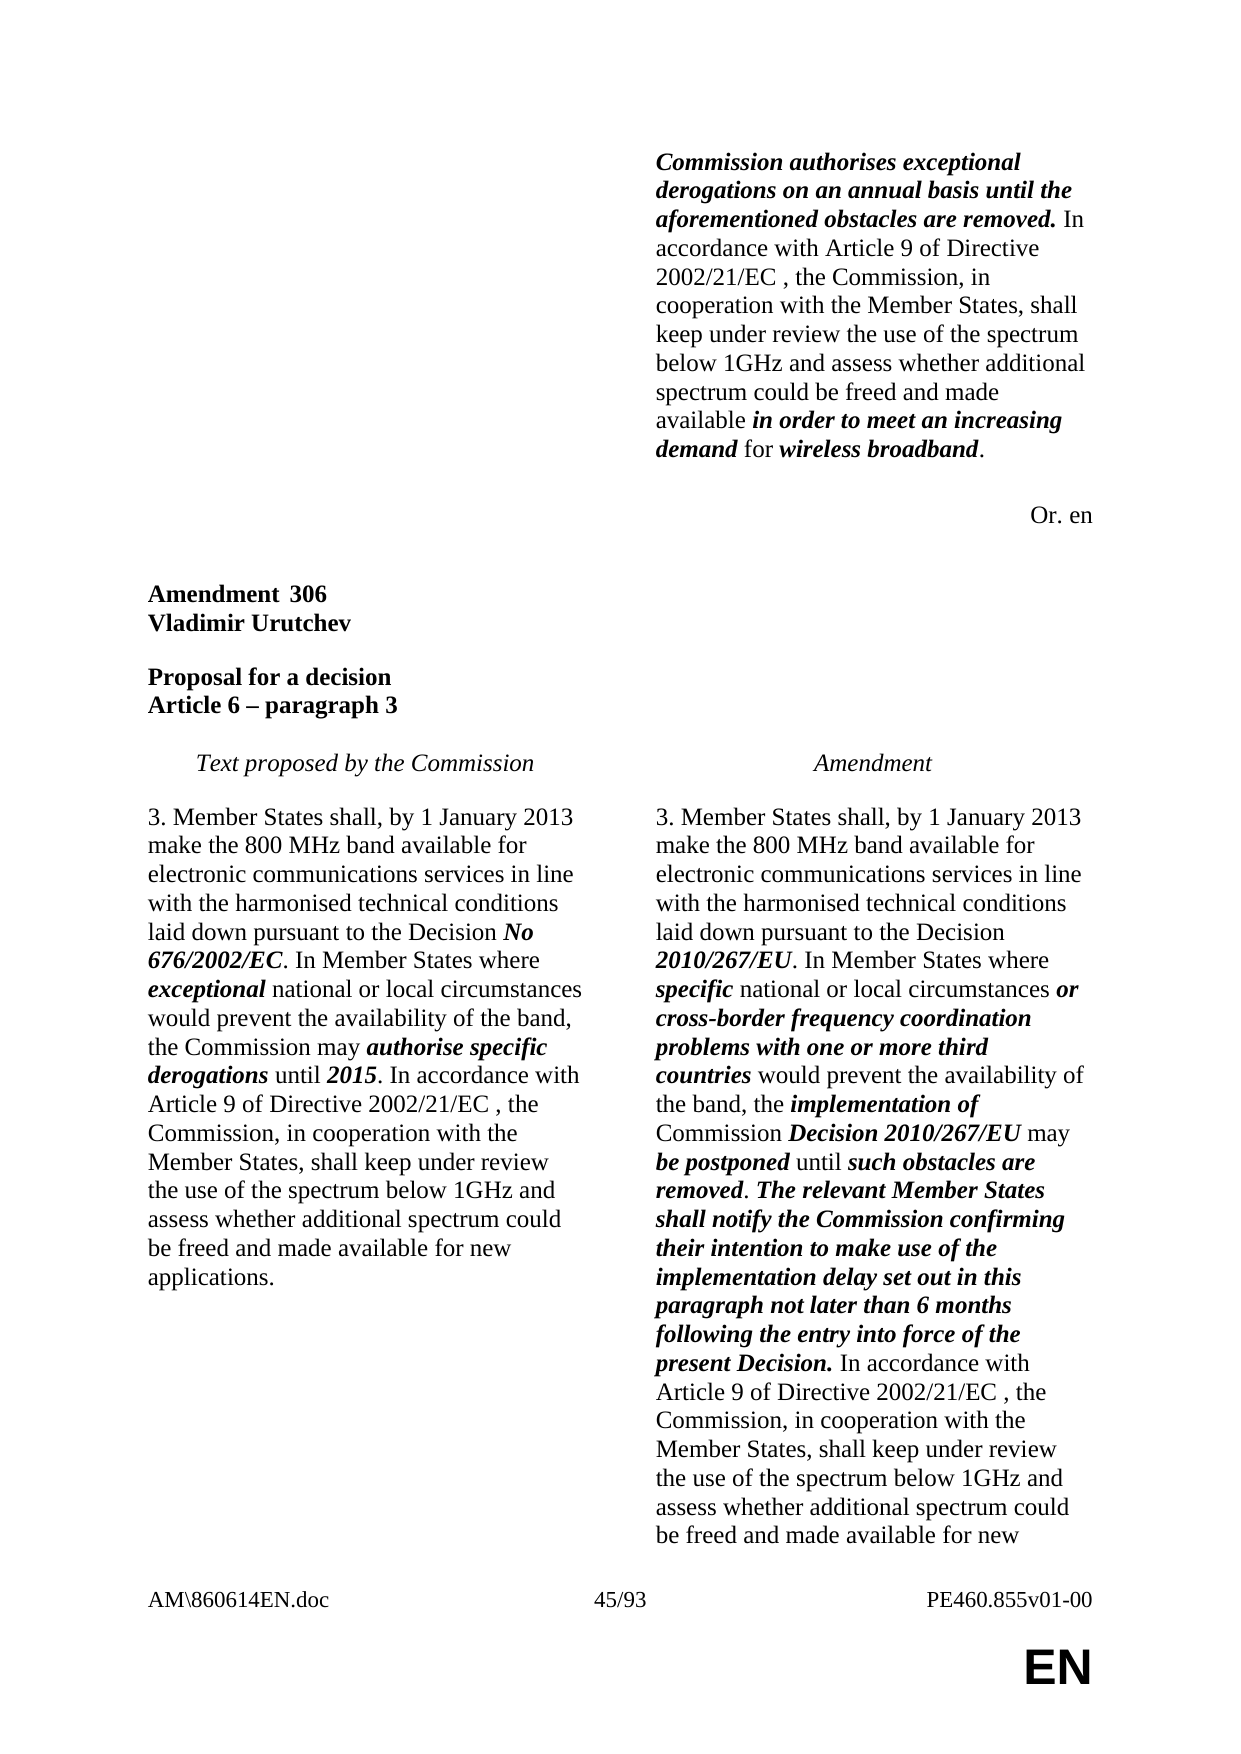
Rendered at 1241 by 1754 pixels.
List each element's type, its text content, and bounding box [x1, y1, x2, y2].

text <Amend>Amendment <NumAm>306</NumAm> [148, 579, 1093, 608]
text <Members>Vladimir Urutchev</Members> [148, 608, 1093, 637]
text <Article>Article 6 – paragraph 3 </Article> [148, 691, 1093, 719]
table_cell 3. Member States shall, by 1 January 2013 make the 800 MHz band available for electronic communications services in line with the harmonised technical conditions laid down pursuant to the Decision No 676/2002/EC. In Member States where exceptional national or local circumstances would prevent the availability of the band, the Commission may authorise specific derogations until 2015. In accordance with Article 9 of Directive 2002/21/EC , the Commission, in cooperation with the Member States, shall keep under review the use of the spectrum below 1GHz and assess whether additional spectrum could be freed and made available for new applications. [112, 802, 620, 1549]
table_cell Amendment [620, 748, 1128, 802]
text Or. <Original>{EN}en</Original> [148, 501, 1093, 529]
table_cell [112, 147, 620, 476]
text <DocAmend>Proposal for a decision</DocAmend> [148, 662, 1093, 691]
table_header [112, 719, 1128, 748]
table_cell Commission authorises exceptional derogations on an annual basis until the aforementioned obstacles are removed. In accordance with Article 9 of Directive 2002/21/EC , the Commission, in cooperation with the Member States, shall keep under review the use of the spectrum below 1GHz and assess whether additional spectrum could be freed and made available in order to meet an increasing demand for wireless broadband. [620, 147, 1128, 476]
table_cell 3. Member States shall, by 1 January 2013 make the 800 MHz band available for electronic communications services in line with the harmonised technical conditions laid down pursuant to the Decision 2010/267/EU. In Member States where specific national or local circumstances or cross-border frequency coordination problems with one or more third countries would prevent the availability of the band, the implementation of Commission Decision 2010/267/EU may be postponed until such obstacles are removed. The relevant Member States shall notify the Commission confirming their intention to make use of the implementation delay set out in this paragraph not later than 6 months following the entry into force of the present Decision. In accordance with Article 9 of Directive 2002/21/EC , the Commission, in cooperation with the Member States, shall keep under review the use of the spectrum below 1GHz and assess whether additional spectrum could be freed and made available for new [620, 802, 1128, 1549]
table_cell Text proposed by the Commission [112, 748, 620, 802]
